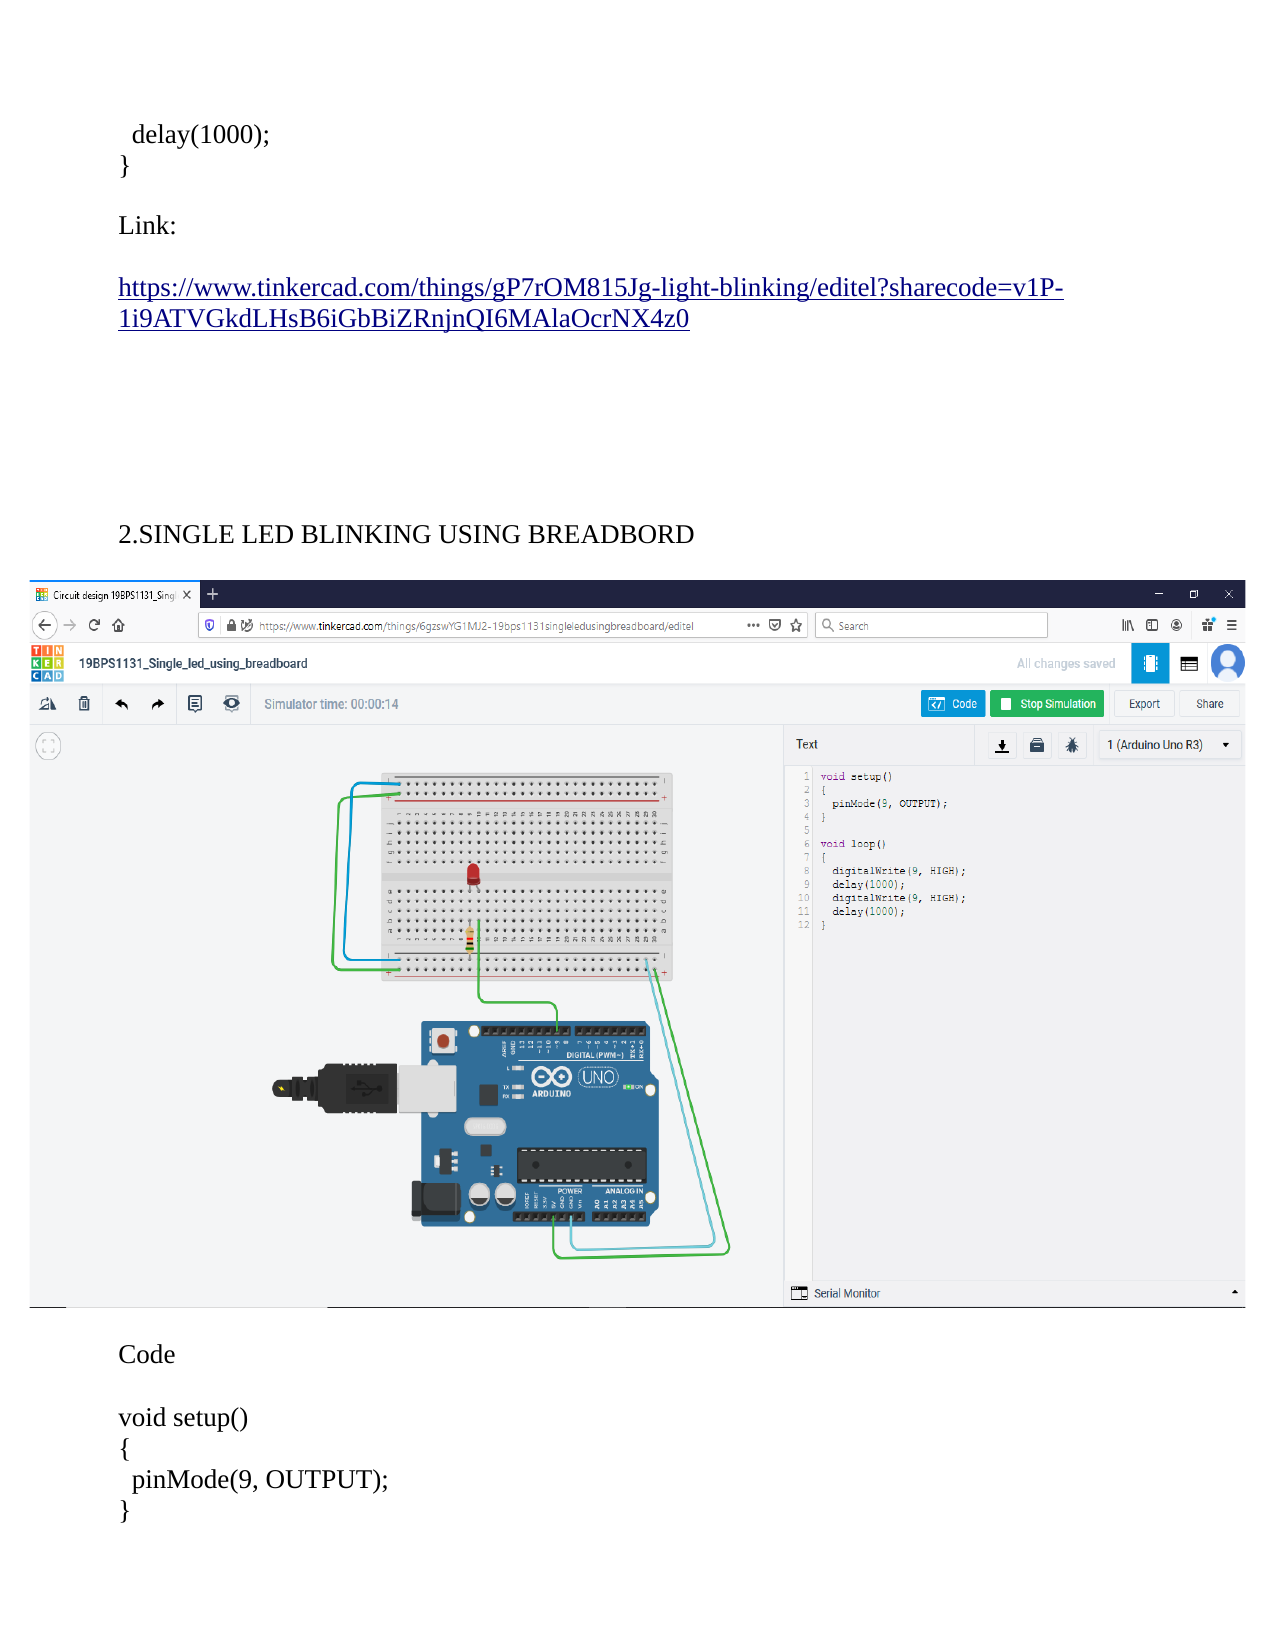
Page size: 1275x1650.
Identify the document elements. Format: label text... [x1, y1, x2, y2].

text pinMode(9, OUTPUT); [118, 1463, 1157, 1494]
text } [118, 149, 1157, 180]
text void setup() [118, 1401, 1157, 1432]
text } [118, 1494, 1157, 1525]
text { [118, 1432, 1157, 1463]
text https://www.tinkercad.com/things/gP7rOM815Jg-light-blinking/editel?sharecode=v1P-1i9ATVGkdLHsB6iGbBiZRnjnQI6MAlaOcrNX4z0 [118, 271, 1157, 334]
picture [29, 580, 1246, 1308]
text delay(1000); [118, 118, 1157, 149]
text Link: [118, 209, 1157, 240]
text Code [118, 1338, 1157, 1369]
text 2.SINGLE LED BLINKING USING BREADBORD [118, 518, 1157, 549]
